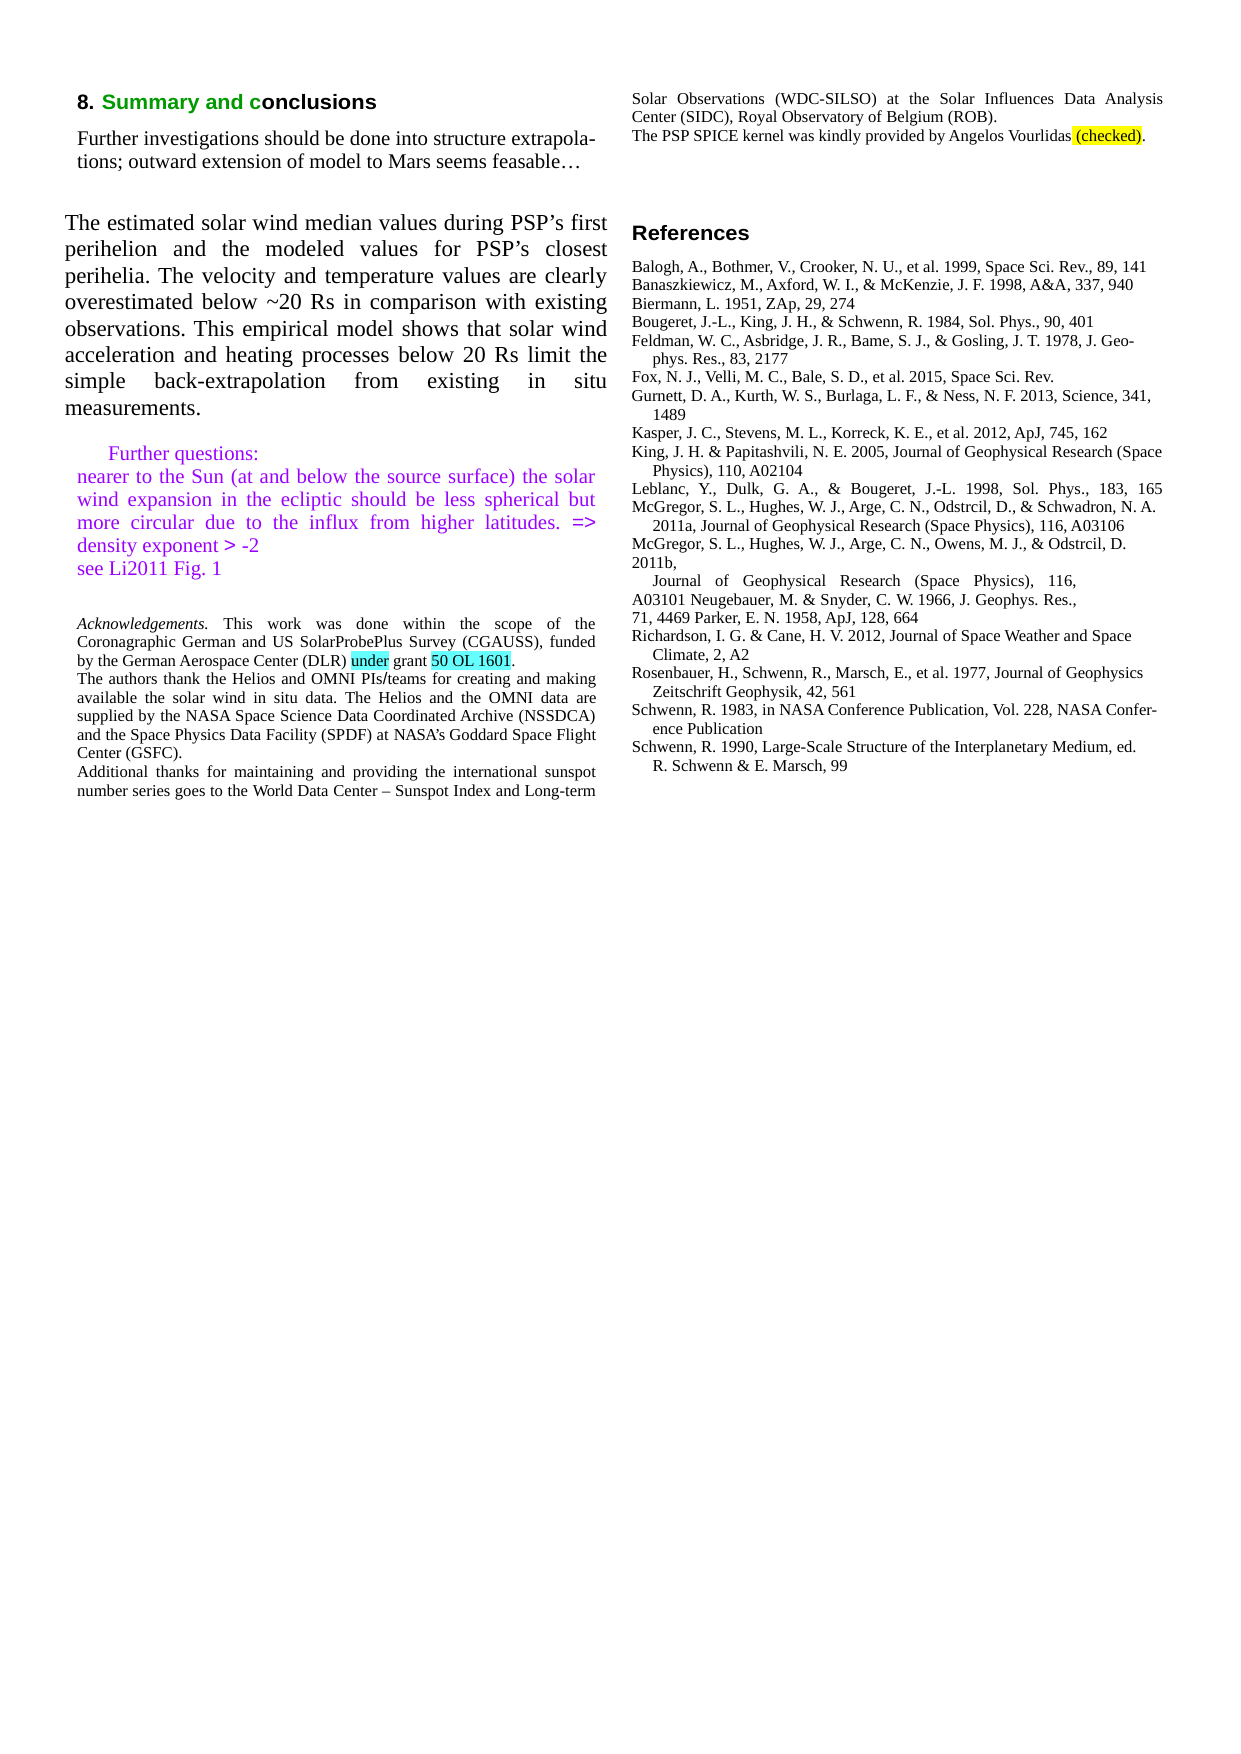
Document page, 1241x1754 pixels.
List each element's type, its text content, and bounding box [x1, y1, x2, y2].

text Fox, N. J., Velli, M. C., Bale, S. D., et al. 2015, Space Sci. Rev. [632, 368, 1176, 386]
text Journal of Geophysical Research (Space Physics), 116, A03101 Neugebauer, M. & Snyder, C. W. 1966, J. Geophys. Res., 71, 4469 Parker, E. N. 1958, ApJ, 128, 664 [632, 572, 1077, 627]
text Schwenn, R. 1983, in NASA Conference Publication, Vol. 228, NASA Confer- ence Publication [631, 701, 1164, 738]
text nearer to the Sun (at and below the source surface) the solar wind expansion in the ecliptic should be less spherical but more circular due to the influx from higher latitudes. => density exponent > -2 [77, 465, 596, 557]
text Additional thanks for maintaining and providing the international sunspot number series goes to the World Data Center – Sunspot Index and Long-term [77, 763, 596, 800]
text Gurnett, D. A., Kurth, W. S., Burlaga, L. F., & Ness, N. F. 2013, Science, 341, 1489 [631, 387, 1176, 424]
text Acknowledgements. This work was done within the scope of the Coronagraphic German and US SolarProbePlus Survey (CGAUSS), funded by the German Aerospace Center (DLR) under grant 50 OL 1601. [77, 614, 596, 670]
text Solar Observations (WDC-SILSO) at the Solar Influences Data Analysis Center (SIDC), Royal Observatory of Belgium (ROB). [632, 89, 1164, 127]
text King, J. H. & Papitashvili, N. E. 2005, Journal of Geophysical Research (Space Physics), 110, A02104 [631, 442, 1164, 480]
text The PSP SPICE kernel was kindly provided by Angelos Vourlidas (checked). [632, 127, 1176, 145]
subtitle Summary and conclusions [77, 89, 608, 113]
text The estimated solar wind median values during PSP’s first perihelion and the modeled values for PSP’s closest perihelia. The velocity and temperature values are clearly overestimated below ~20 Rs in comparison with existing observations. This empirical model shows that solar wind acceleration and heating processes below 20 Rs limit the simple back-extrapolation from existing in situ measurements. [64, 209, 608, 420]
subtitle References [632, 221, 1176, 245]
text Further questions: [108, 442, 608, 465]
text Richardson, I. G. & Cane, H. V. 2012, Journal of Space Weather and Space Climate, 2, A2 [631, 627, 1176, 664]
text see Li2011 Fig. 1 [77, 557, 608, 580]
text Balogh, A., Bothmer, V., Crooker, N. U., et al. 1999, Space Sci. Rev., 89, 141 Banaszkiewicz, M., Axford, W. I., & McKenzie, J. F. 1998, A&A, 337, 940 Biermann, L. 1951, ZAp, 29, 274 [632, 258, 1155, 313]
text Kasper, J. C., Stevens, M. L., Korreck, K. E., et al. 2012, ApJ, 745, 162 [632, 424, 1176, 442]
text R. Schwenn & E. Marsch, 99 [652, 756, 1176, 775]
text Bougeret, J.-L., King, J. H., & Schwenn, R. 1984, Sol. Phys., 90, 401 [632, 313, 1176, 331]
text Further investigations should be done into structure extrapola- tions; outward extension of model to Mars seems feasable… [77, 127, 596, 173]
text Leblanc, Y., Dulk, G. A., & Bougeret, J.-L. 1998, Sol. Phys., 183, 165 McGregor, S. L., Hughes, W. J., Arge, C. N., Odstrcil, D., & Schwadron, N. A. [632, 480, 1164, 516]
text The authors thank the Helios and OMNI PIs/teams for creating and making available the solar wind in situ data. The Helios and the OMNI data are supplied by the NASA Space Science Data Coordinated Archive (NSSDCA) and the Space Physics Data Facility (SPDF) at NASA’s Goddard Space Flight Center (GSFC). [77, 670, 596, 763]
text Rosenbauer, H., Schwenn, R., Marsch, E., et al. 1977, Journal of Geophysics Zeitschrift Geophysik, 42, 561 [631, 664, 1176, 701]
text 2011a, Journal of Geophysical Research (Space Physics), 116, A03106 McGregor, S. L., Hughes, W. J., Arge, C. N., Owens, M. J., & Odstrcil, D. 2011b, [632, 517, 1176, 572]
text Schwenn, R. 1990, Large-Scale Structure of the Interplanetary Medium, ed. [632, 738, 1176, 756]
text Feldman, W. C., Asbridge, J. R., Bame, S. J., & Gosling, J. T. 1978, J. Geo- phys. Res., 83, 2177 [631, 331, 1164, 368]
